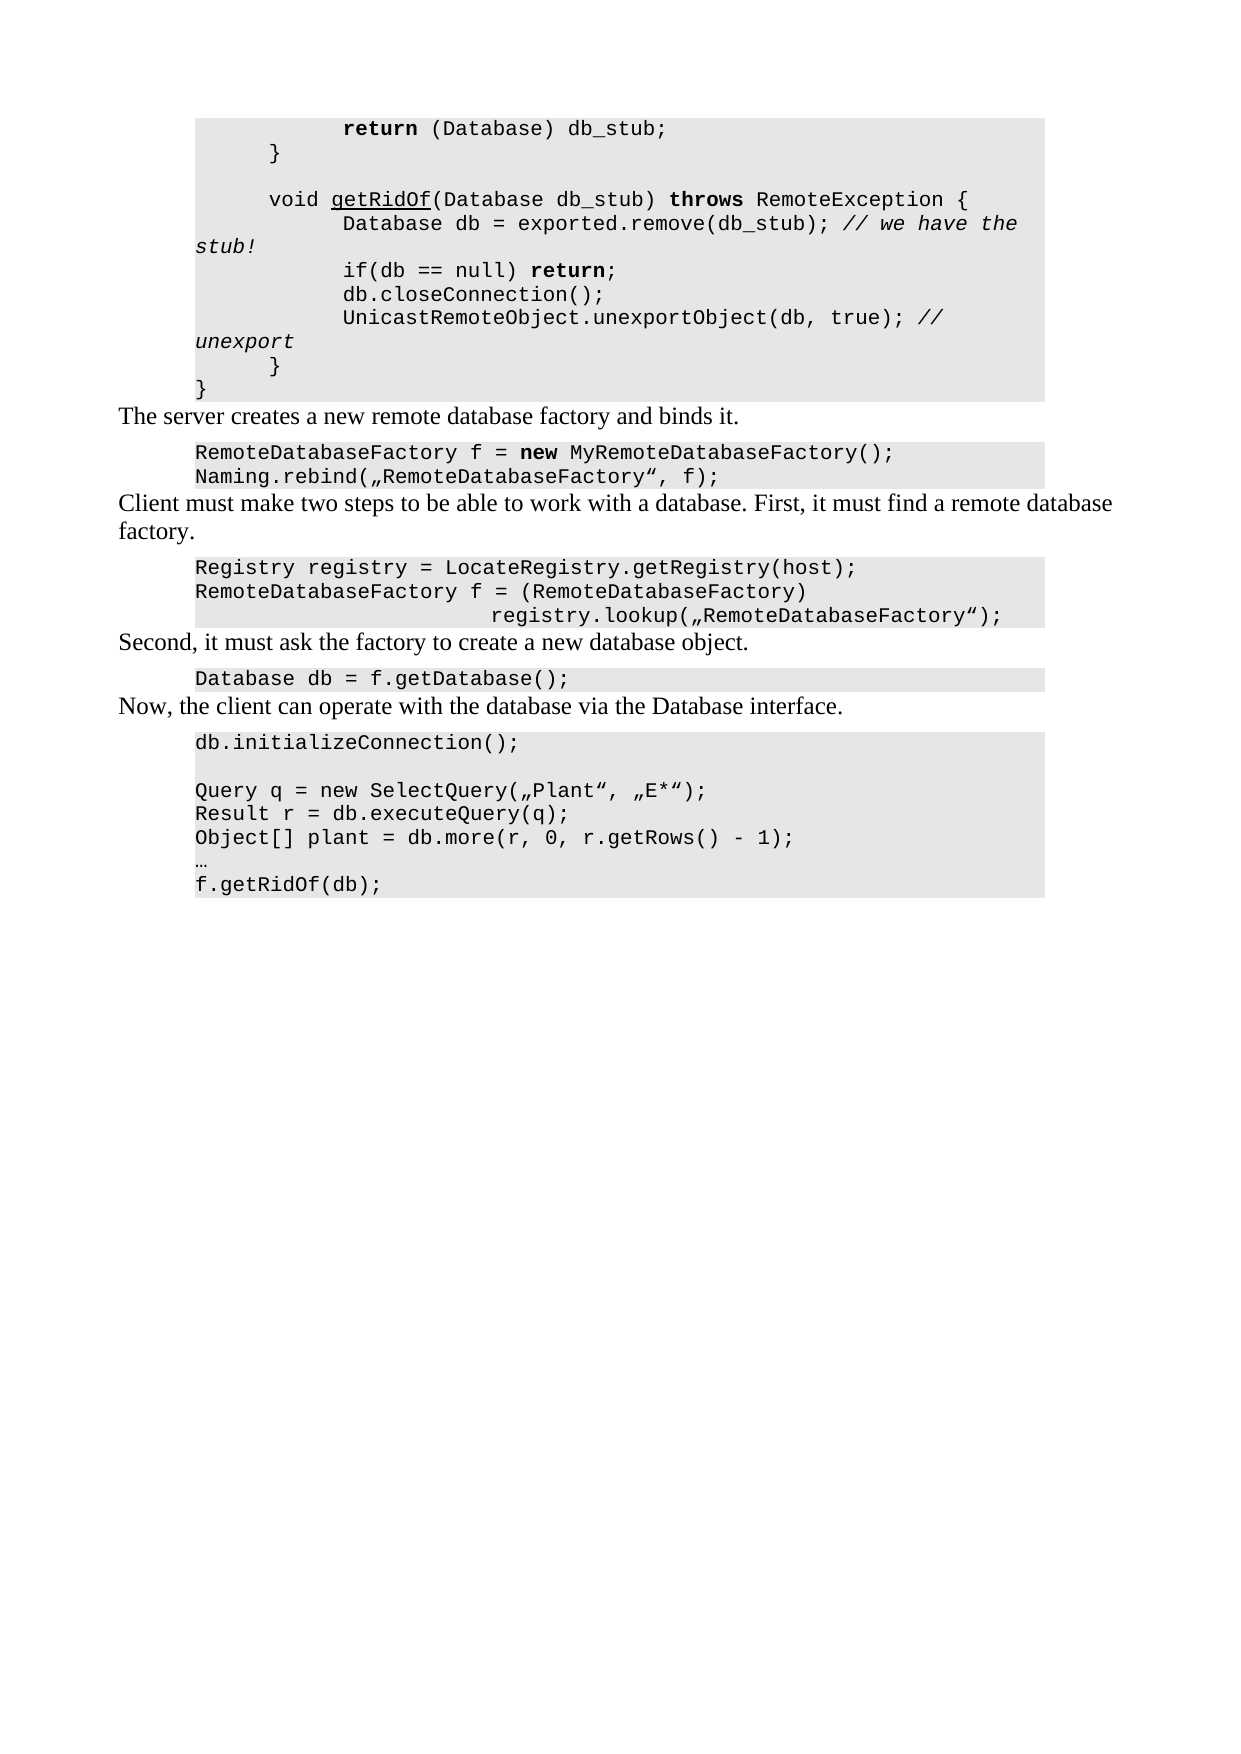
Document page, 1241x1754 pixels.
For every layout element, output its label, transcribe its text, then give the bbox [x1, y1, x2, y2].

text } [195, 142, 1045, 165]
text Now, the client can operate with the database via the Database interface. [118, 692, 1122, 720]
text registry.lookup(„RemoteDatabaseFactory“); [195, 604, 1045, 628]
text void getRidOf(Database db_stub) throws RemoteException { [195, 189, 1045, 213]
text Object[] plant = db.more(r, 0, r.getRows() - 1); [195, 827, 1045, 851]
text f.getRidOf(db); [195, 874, 1045, 898]
text Database db = f.getDatabase(); [195, 668, 1045, 692]
text Database db = exported.remove(db_stub); // we have the stub! [195, 213, 1045, 260]
text RemoteDatabaseFactory f = (RemoteDatabaseFactory) [195, 581, 1045, 604]
text if(db == null) return; [195, 260, 1045, 284]
text } [195, 354, 1045, 378]
text Naming.rebind(„RemoteDatabaseFactory“, f); [195, 466, 1045, 489]
text db.initializeConnection(); [195, 732, 1045, 756]
text Registry registry = LocateRegistry.getRegistry(host); [195, 557, 1045, 581]
text Result r = db.executeQuery(q); [195, 803, 1045, 827]
text db.closeConnection(); [195, 284, 1045, 307]
text RemoteDatabaseFactory f = new MyRemoteDatabaseFactory(); [195, 442, 1045, 466]
text return (Database) db_stub; [195, 118, 1045, 142]
text Query q = new SelectQuery(„Plant“, „E*“); [195, 779, 1045, 803]
text The server creates a new remote database factory and binds it. [118, 402, 1122, 429]
text UnicastRemoteObject.unexportObject(db, true); // unexport [195, 307, 1045, 354]
text … [195, 851, 1045, 874]
text } [195, 378, 1045, 402]
text Second, it must ask the factory to create a new database object. [118, 628, 1122, 656]
text Client must make two steps to be able to work with a database. First, it must find a remote database factory. [118, 489, 1122, 545]
